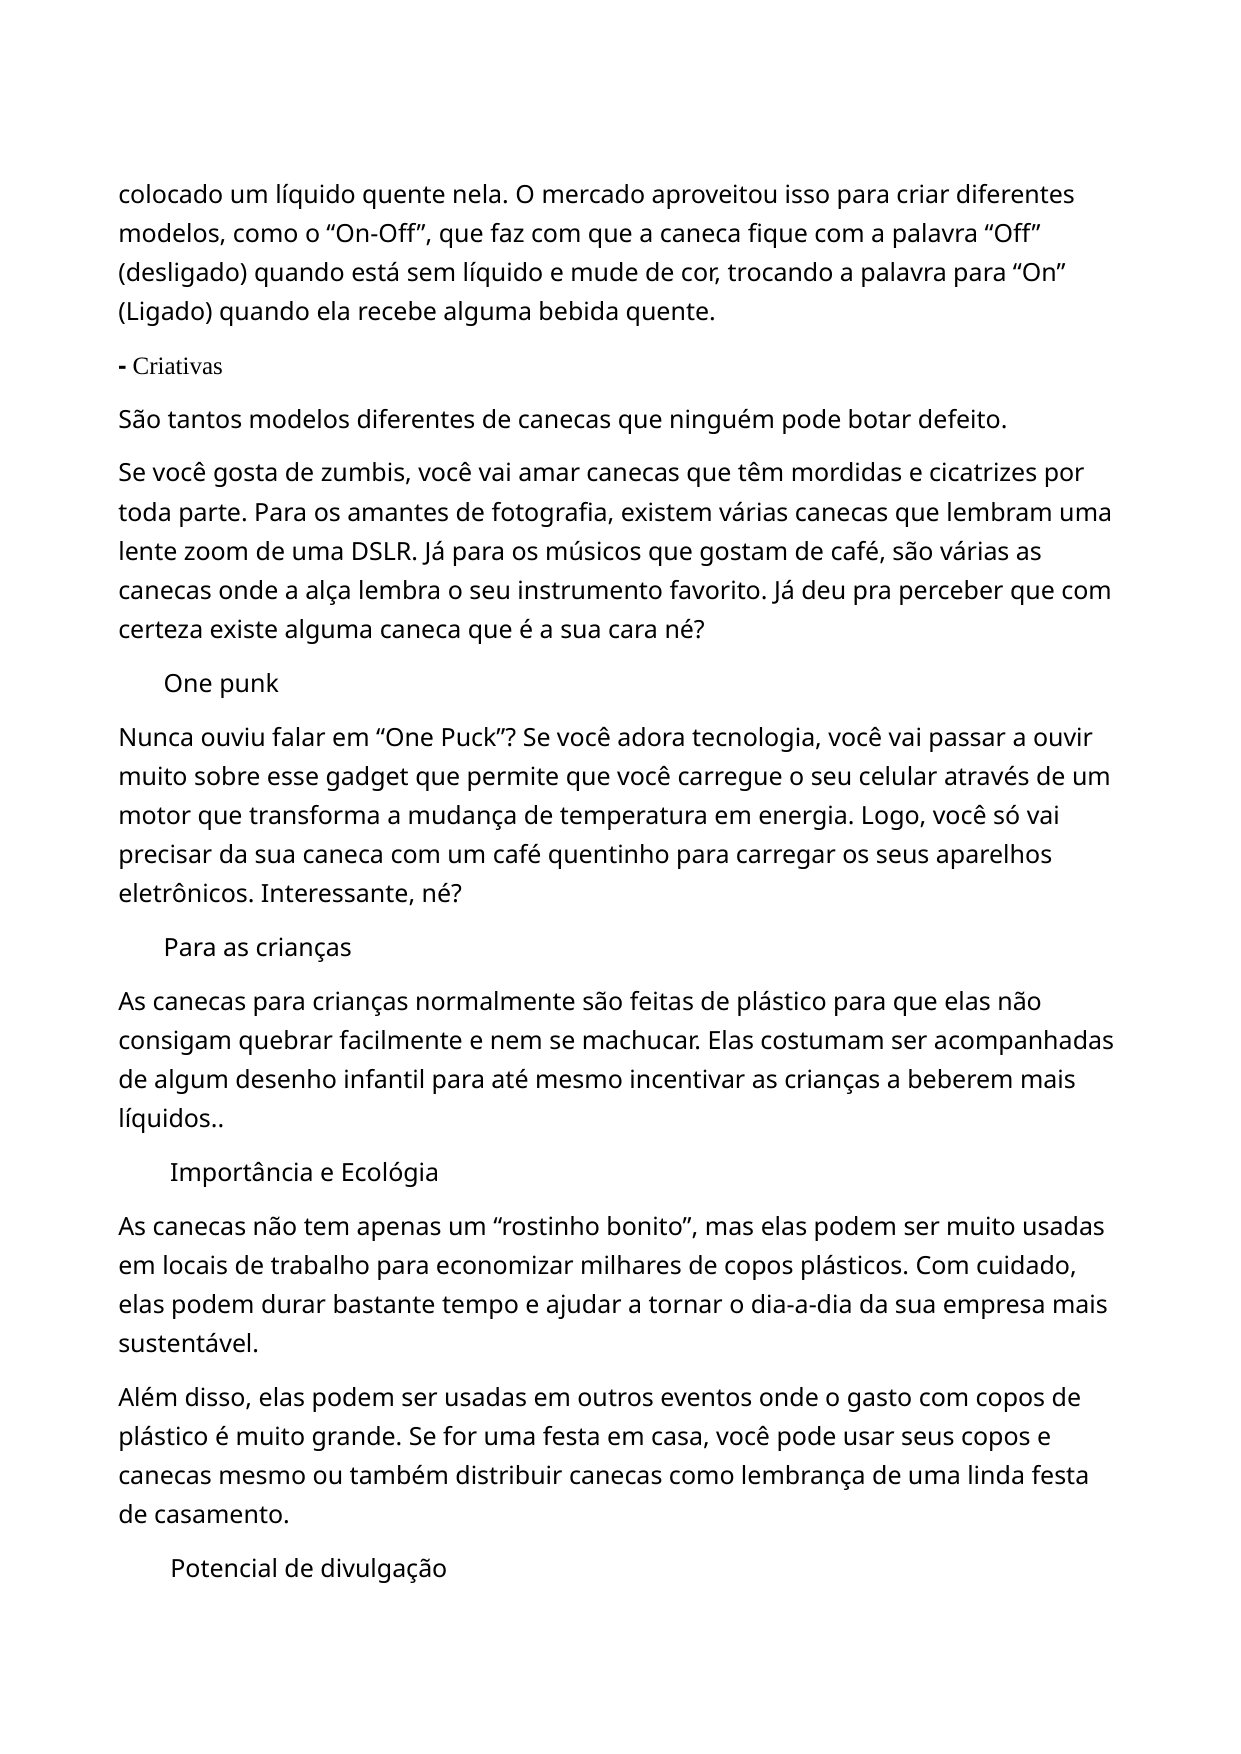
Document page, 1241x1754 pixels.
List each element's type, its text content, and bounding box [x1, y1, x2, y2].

text São tantos modelos diferentes de canecas que ninguém pode botar defeito. [118, 401, 1122, 435]
text Se você gosta de zumbis, você vai amar canecas que têm mordidas e cicatrizes por toda parte. Para os amantes de fotografia, existem várias canecas que lembram uma lente zoom de uma DSLR. Já para os músicos que gostam de café, são várias as canecas onde a alça lembra o seu instrumento favorito. Já deu pra perceber que com certeza existe alguma caneca que é a sua cara né? [118, 455, 1122, 646]
text One punk [118, 666, 1122, 699]
text colocado um líquido quente nela. O mercado aproveitou isso para criar diferentes modelos, como o “On-Off”, que faz com que a caneca fique com a palavra “Off” (desligado) quando está sem líquido e mude de cor, trocando a palavra para “On” (Ligado) quando ela recebe alguma bebida quente. [118, 176, 1122, 328]
text Além disso, elas podem ser usadas em outros eventos onde o gasto com copos de plástico é muito grande. Se for uma festa em casa, você pode usar seus copos e canecas mesmo ou também distribuir canecas como lembrança de uma linda festa de casamento. [118, 1380, 1122, 1531]
text Importância e Ecológia [118, 1155, 1122, 1189]
text As canecas não tem apenas um “rostinho bonito”, mas elas podem ser muito usadas em locais de trabalho para economizar milhares de copos plásticos. Com cuidado, elas podem durar bastante tempo e ajudar a tornar o dia-a-dia da sua empresa mais sustentável. [118, 1208, 1122, 1360]
text Potencial de divulgação [118, 1551, 1122, 1585]
text As canecas para crianças normalmente são feitas de plástico para que elas não consigam quebrar facilmente e nem se machucar. Elas costumam ser acompanhadas de algum desenho infantil para até mesmo incentivar as crianças a beberem mais líquidos.. [118, 983, 1122, 1135]
text - Criativas [118, 348, 1122, 382]
text Para as crianças [118, 930, 1122, 964]
text Nunca ouviu falar em “One Puck”? Se você adora tecnologia, você vai passar a ouvir muito sobre esse gadget que permite que você carregue o seu celular através de um motor que transforma a mudança de temperatura em energia. Logo, você só vai precisar da sua caneca com um café quentinho para carregar os seus aparelhos eletrônicos. Interessante, né? [118, 719, 1122, 910]
